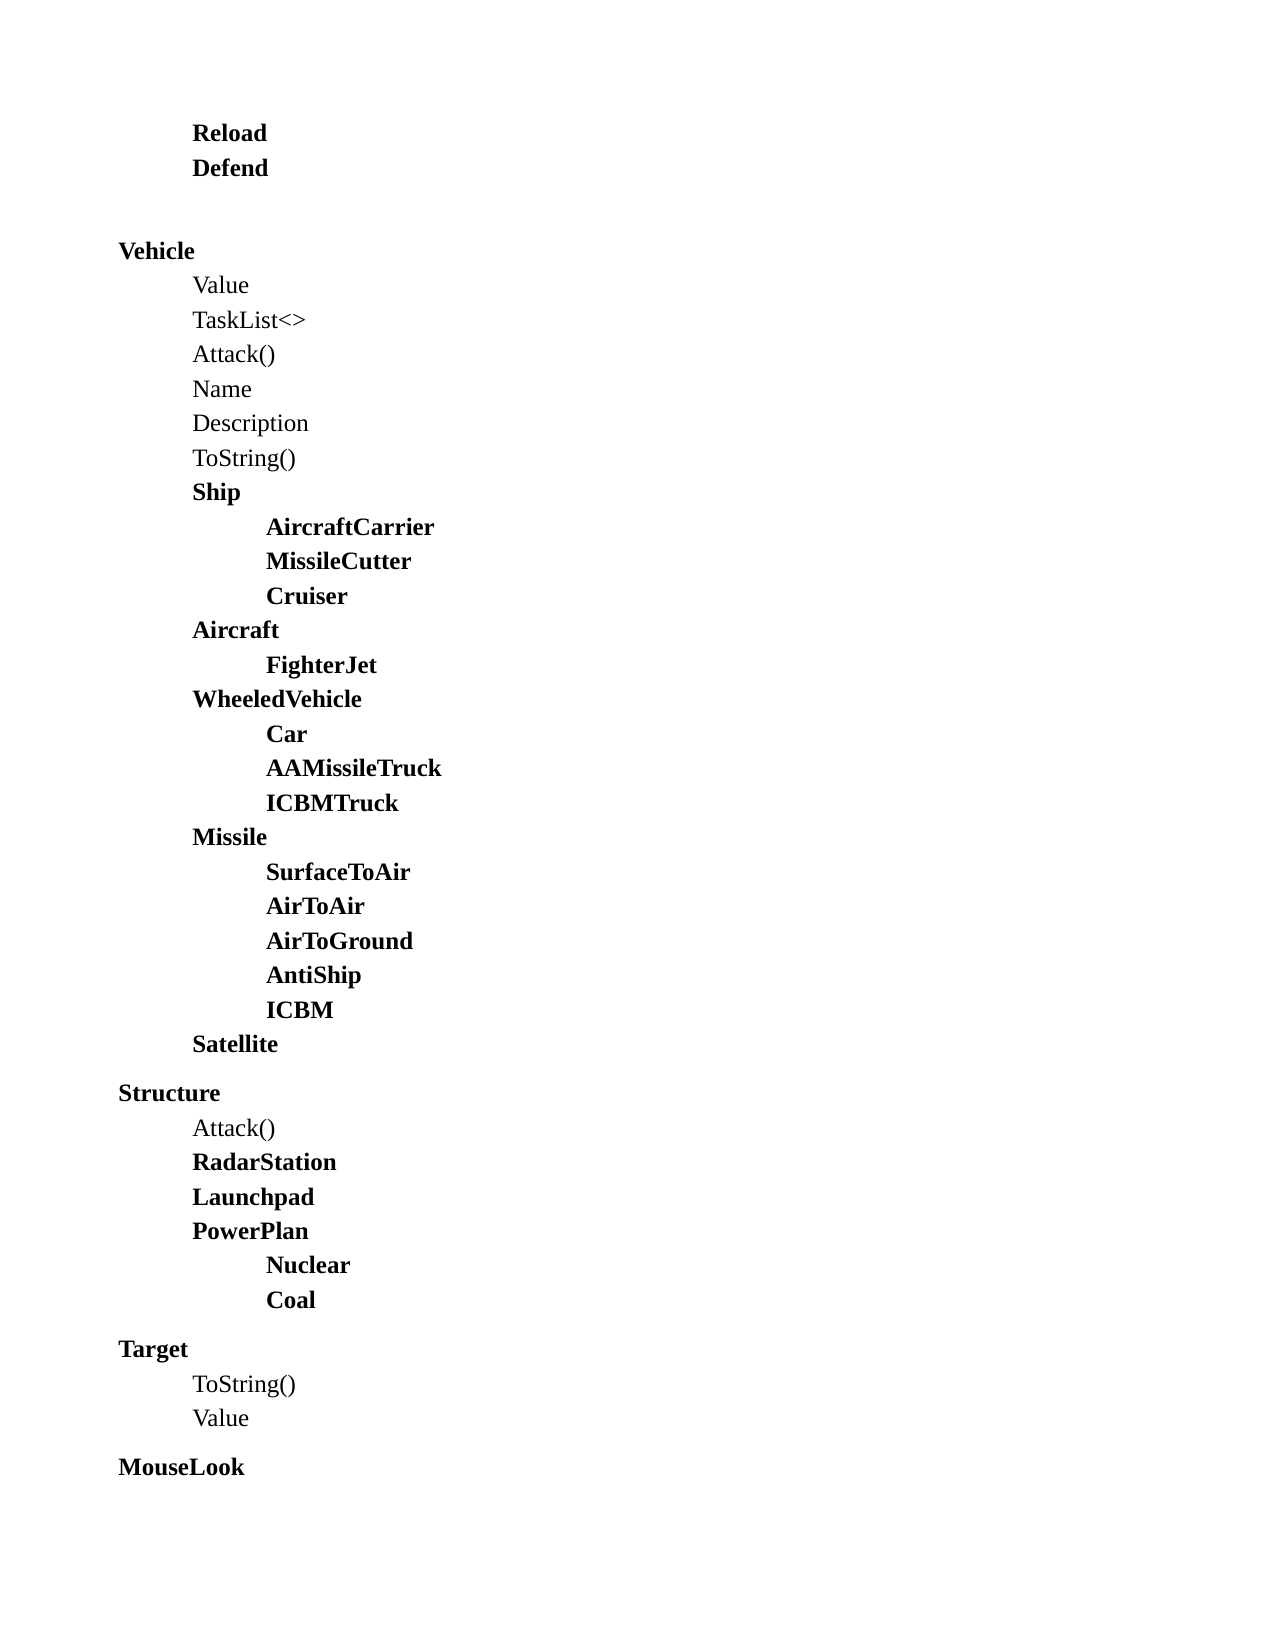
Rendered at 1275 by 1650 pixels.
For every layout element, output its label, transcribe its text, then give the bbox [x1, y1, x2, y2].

text Reload Defend [118, 118, 1157, 216]
text Vehicle Value TaskList<> Attack() Name Description ToString() Ship AircraftCarrier MissileCutter Cruiser Aircraft FighterJet WheeledVehicle Car AAMissileTruck ICBMTruck Missile SurfaceToAir AirToAir AirToGround AntiShip ICBM Satellite [118, 236, 1157, 1058]
text Target ToString() Value [118, 1334, 1157, 1432]
text Structure Attack() RadarStation Launchpad PowerPlan Nuclear Coal [118, 1078, 1157, 1314]
text MouseLook [118, 1452, 1157, 1481]
